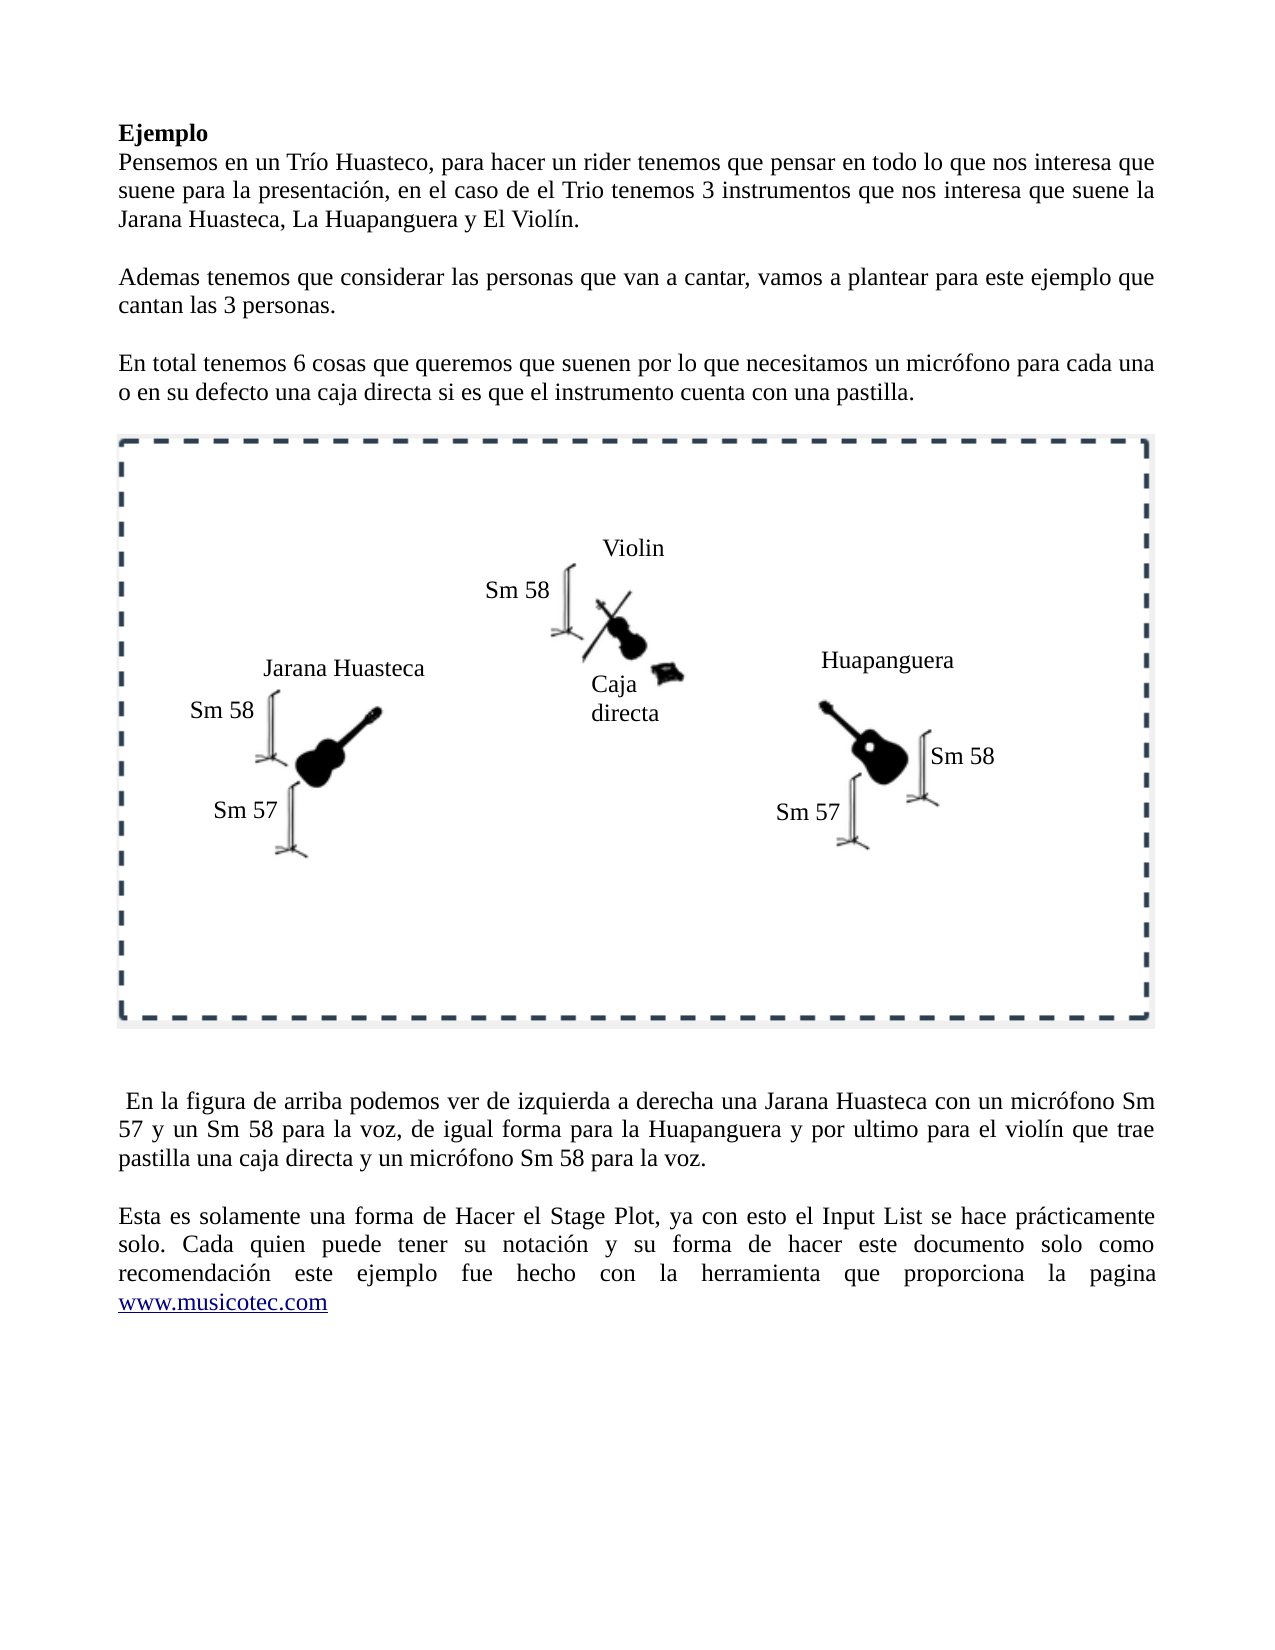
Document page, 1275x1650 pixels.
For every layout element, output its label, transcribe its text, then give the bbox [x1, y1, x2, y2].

text En la figura de arriba podemos ver de izquierda a derecha una Jarana Huasteca con un micrófono Sm 57 y un Sm 58 para la voz, de igual forma para la Huapanguera y por ultimo para el violín que trae pastilla una caja directa y un micrófono Sm 58 para la voz. [118, 1086, 1157, 1172]
text Ejemplo [118, 118, 1157, 147]
text Ademas tenemos que considerar las personas que van a cantar, vamos a plantear para este ejemplo que cantan las 3 personas. [118, 262, 1157, 319]
text Esta es solamente una forma de Hacer el Stage Plot, ya con esto el Input List se hace prácticamente solo. Cada quien puede tener su notación y su forma de hacer este documento solo como recomendación este ejemplo fue hecho con la herramienta que proporciona la pagina www.musicotec.com [118, 1201, 1157, 1316]
text En total tenemos 6 cosas que queremos que suenen por lo que necesitamos un micrófono para cada una o en su defecto una caja directa si es que el instrumento cuenta con una pastilla. [118, 348, 1157, 406]
text Pensemos en un Trío Huasteco, para hacer un rider tenemos que pensar en todo lo que nos interesa que suene para la presentación, en el caso de el Trio tenemos 3 instrumentos que nos interesa que suene la Jarana Huasteca, La Huapanguera y El Violín. [118, 147, 1157, 233]
picture [116, 434, 1156, 1029]
